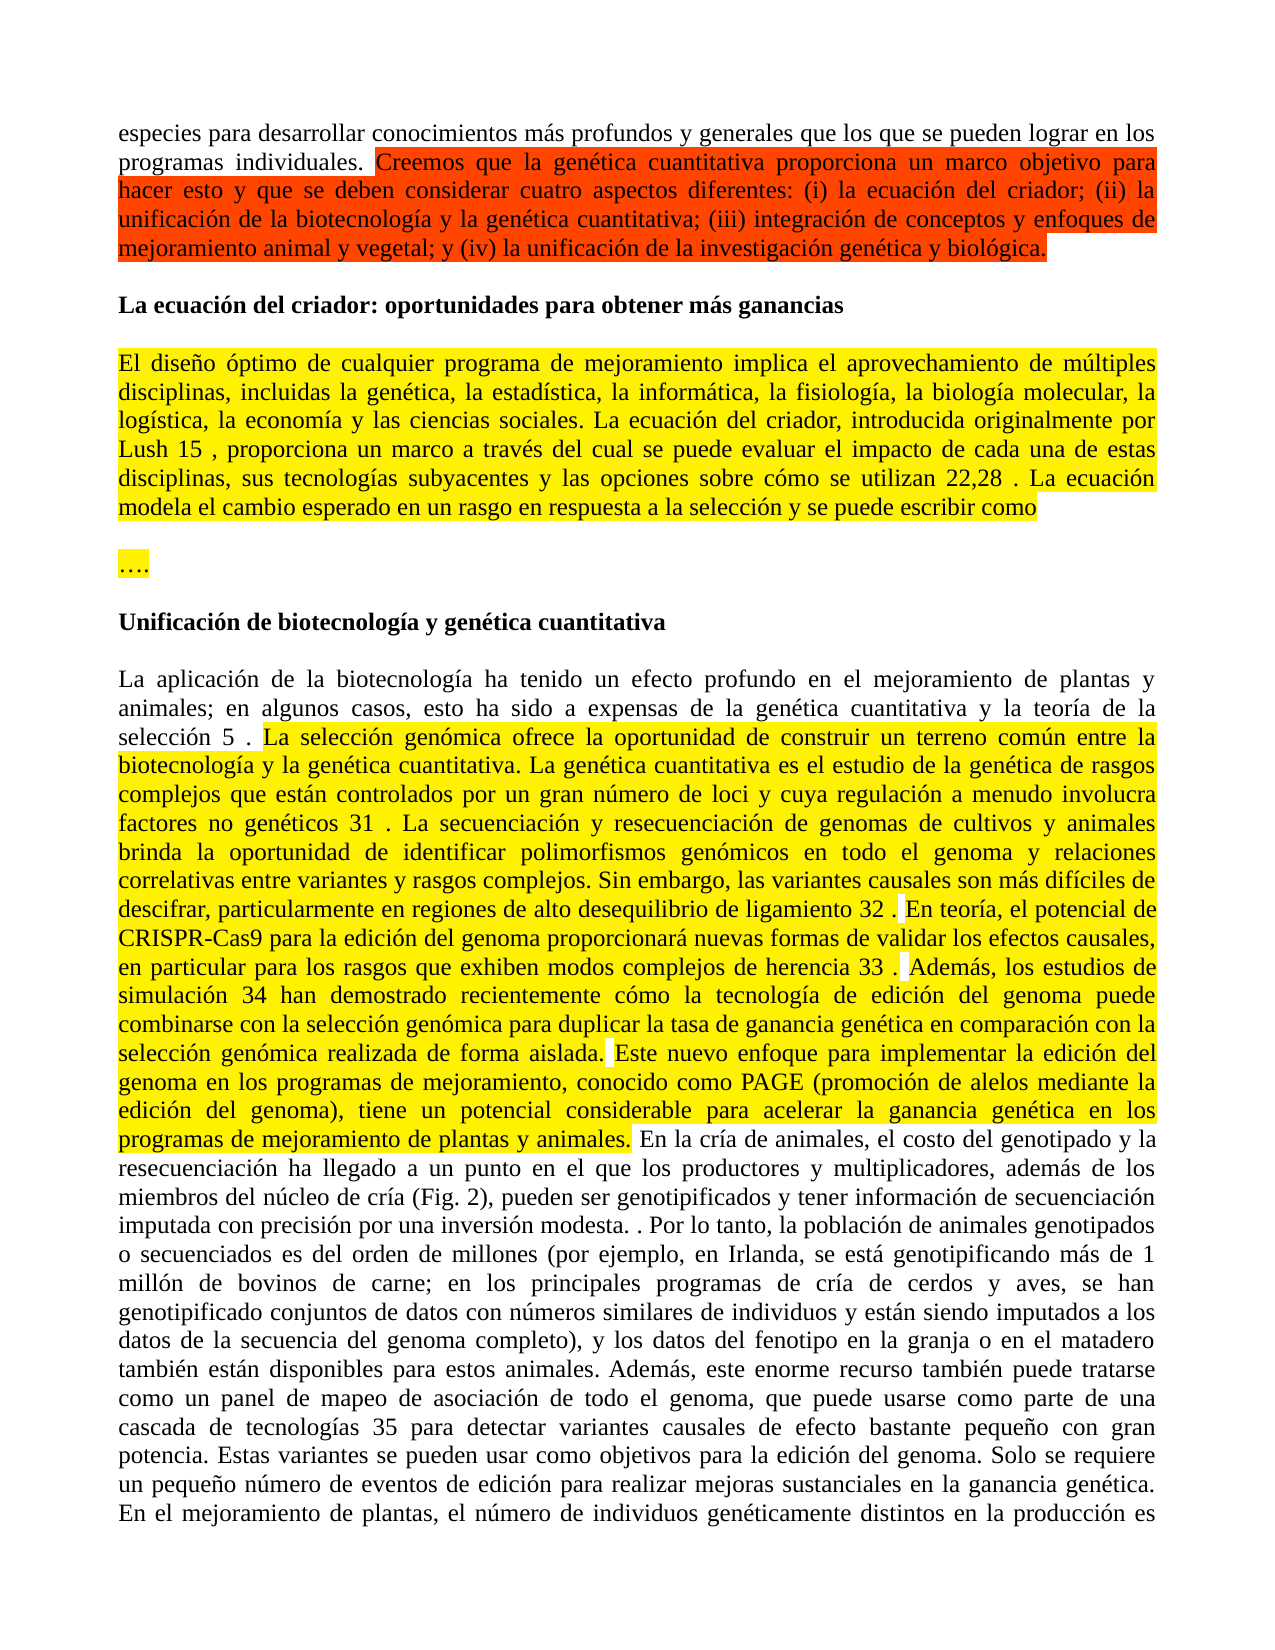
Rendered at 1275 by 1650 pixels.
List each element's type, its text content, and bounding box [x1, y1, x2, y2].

text especies para desarrollar conocimientos más profundos y generales que los que se pueden lograr en los programas individuales. Creemos que la genética cuantitativa proporciona un marco objetivo para hacer esto y que se deben considerar cuatro aspectos diferentes: (i) la ecuación del criador; (ii) la unificación de la biotecnología y la genética cuantitativa; (iii) integración de conceptos y enfoques de mejoramiento animal y vegetal; y (iv) la unificación de la investigación genética y biológica. [118, 118, 1157, 262]
text El diseño óptimo de cualquier programa de mejoramiento implica el aprovechamiento de múltiples disciplinas, incluidas la genética, la estadística, la informática, la fisiología, la biología molecular, la logística, la economía y las ciencias sociales. La ecuación del criador, introducida originalmente por Lush 15 , proporciona un marco a través del cual se puede evaluar el impacto de cada una de estas disciplinas, sus tecnologías subyacentes y las opciones sobre cómo se utilizan 22,28 . La ecuación modela el cambio esperado en un rasgo en respuesta a la selección y se puede escribir como [118, 348, 1157, 521]
text …. [118, 549, 1157, 578]
text La ecuación del criador: oportunidades para obtener más ganancias [118, 291, 1157, 319]
text Unificación de biotecnología y genética cuantitativa [118, 607, 1157, 636]
text La aplicación de la biotecnología ha tenido un efecto profundo en el mejoramiento de plantas y animales; en algunos casos, esto ha sido a expensas de la genética cuantitativa y la teoría de la selección 5 . La selección genómica ofrece la oportunidad de construir un terreno común entre la biotecnología y la genética cuantitativa. La genética cuantitativa es el estudio de la genética de rasgos complejos que están controlados por un gran número de loci y cuya regulación a menudo involucra factores no genéticos 31 . La secuenciación y resecuenciación de genomas de cultivos y animales brinda la oportunidad de identificar polimorfismos genómicos en todo el genoma y relaciones correlativas entre variantes y rasgos complejos. Sin embargo, las variantes causales son más difíciles de descifrar, particularmente en regiones de alto desequilibrio de ligamiento 32 . En teoría, el potencial de CRISPR-Cas9 para la edición del genoma proporcionará nuevas formas de validar los efectos causales, en particular para los rasgos que exhiben modos complejos de herencia 33 . Además, los estudios de simulación 34 han demostrado recientemente cómo la tecnología de edición del genoma puede combinarse con la selección genómica para duplicar la tasa de ganancia genética en comparación con la selección genómica realizada de forma aislada. Este nuevo enfoque para implementar la edición del genoma en los programas de mejoramiento, conocido como PAGE (promoción de alelos mediante la edición del genoma), tiene un potencial considerable para acelerar la ganancia genética en los programas de mejoramiento de plantas y animales. En la cría de animales, el costo del genotipado y la resecuenciación ha llegado a un punto en el que los productores y multiplicadores, además de los miembros del núcleo de cría (Fig. 2), pueden ser genotipificados y tener información de secuenciación imputada con precisión por una inversión modesta. . Por lo tanto, la población de animales genotipados o secuenciados es del orden de millones (por ejemplo, en Irlanda, se está genotipificando más de 1 millón de bovinos de carne; en los principales programas de cría de cerdos y aves, se han genotipificado conjuntos de datos con números similares de individuos y están siendo imputados a los datos de la secuencia del genoma completo), y los datos del fenotipo en la granja o en el matadero también están disponibles para estos animales. Además, este enorme recurso también puede tratarse como un panel de mapeo de asociación de todo el genoma, que puede usarse como parte de una cascada de tecnologías 35 para detectar variantes causales de efecto bastante pequeño con gran potencia. Estas variantes se pueden usar como objetivos para la edición del genoma. Solo se requiere un pequeño número de eventos de edición para realizar mejoras sustanciales en la ganancia genética. En el mejoramiento de plantas, el número de individuos genéticamente distintos en la producción es [118, 664, 1157, 1527]
